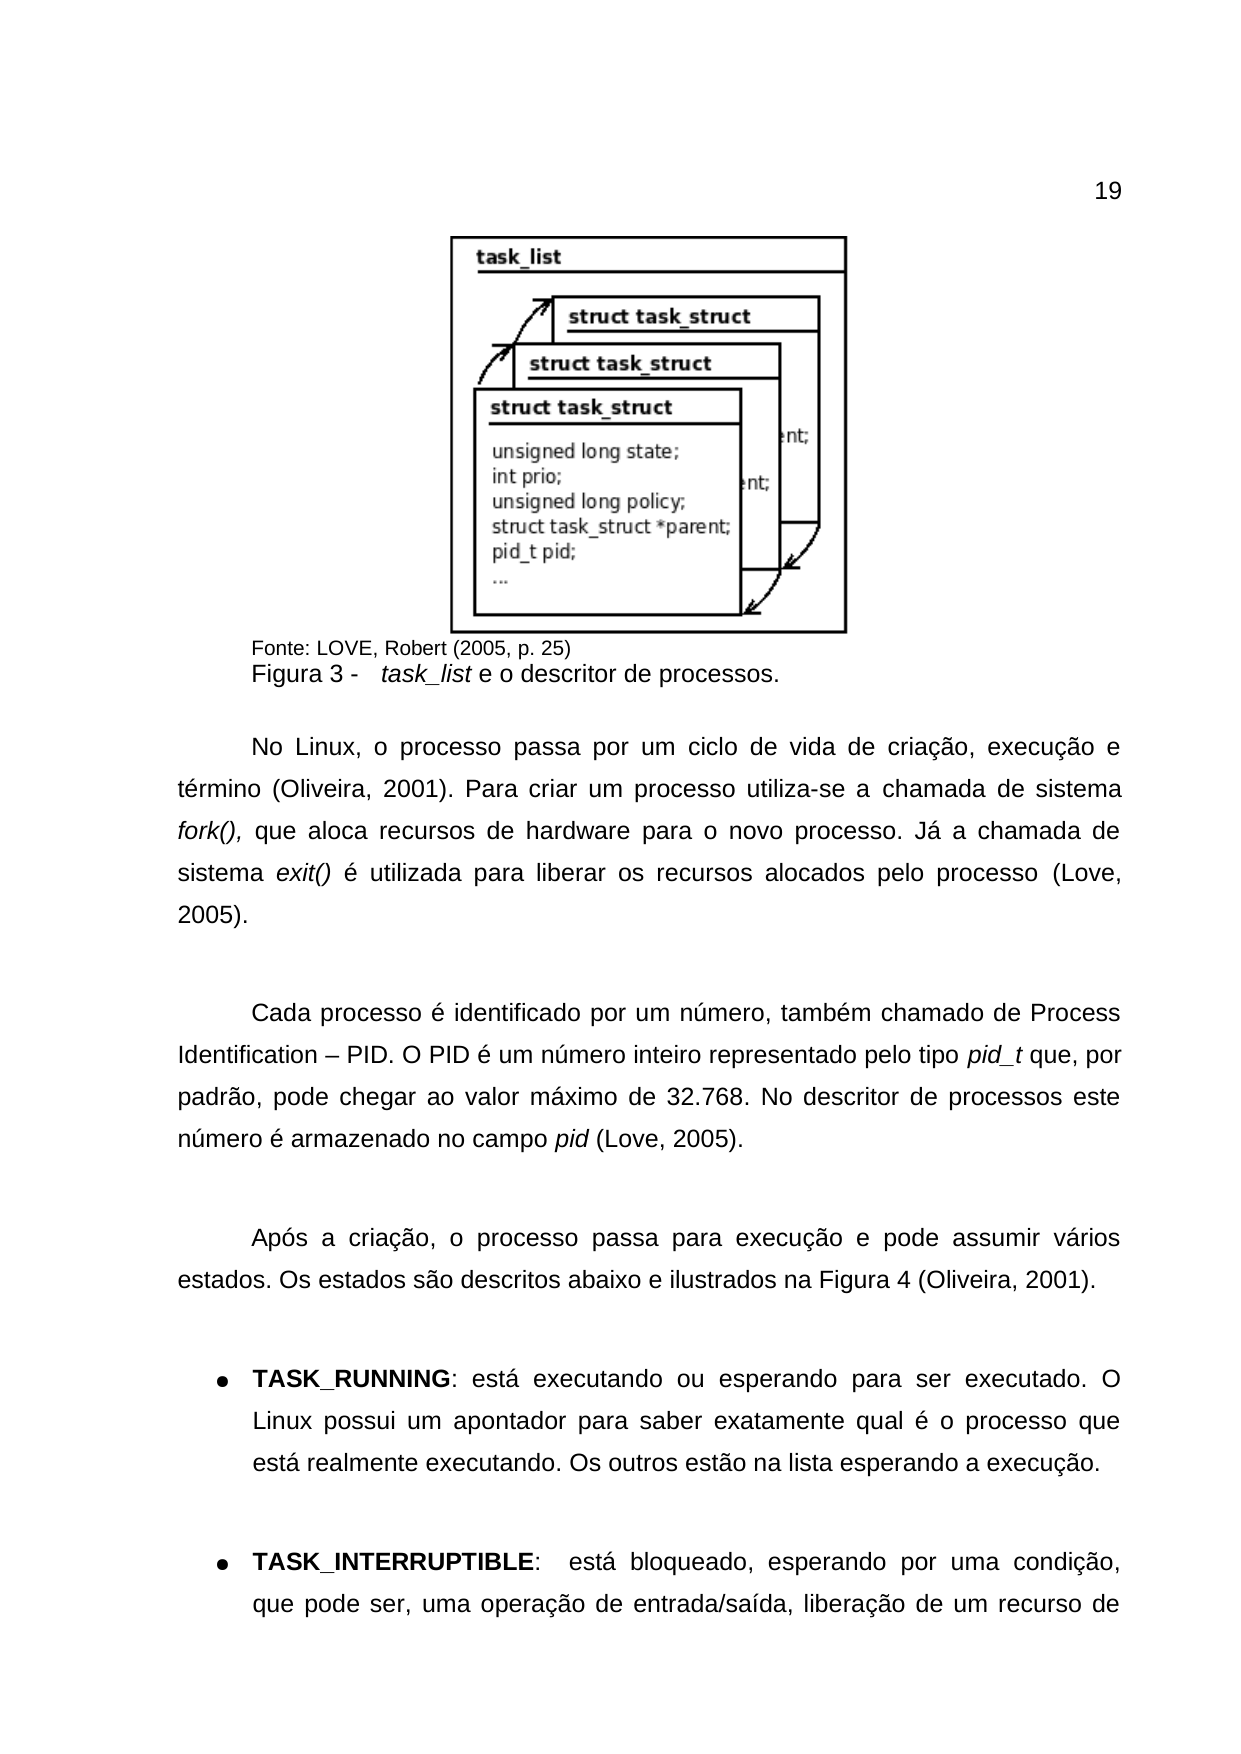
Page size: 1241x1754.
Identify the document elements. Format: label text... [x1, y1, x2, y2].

picture [450, 236, 849, 637]
list task_list e o descritor de processos. [251, 660, 1048, 688]
text Cada processo é identificado por um número, também chamado de Process Identification – PID. O PID é um número inteiro representado pelo tipo pid_t que, por padrão, pode chegar ao valor máximo de 32.768. No descritor de processos este número é armazenado no campo pid (Love, 2005). [177, 999, 1122, 1153]
text Fonte: LOVE, Robert (2005, p. 25) [251, 236, 1048, 660]
list TASK_INTERRUPTIBLE: está bloqueado, esperando por uma condição, que pode ser, uma operação de entrada/saída, liberação de um recurso de [215, 1548, 1122, 1618]
list TASK_RUNNING: está executando ou esperando para ser executado. O Linux possui um apontador para saber exatamente qual é o processo que está realmente executando. Os outros estão na lista esperando a execução. [215, 1365, 1122, 1477]
text Após a criação, o processo passa para execução e pode assumir vários estados. Os estados são descritos abaixo e ilustrados na Figura 4 (Oliveira, 2001). [177, 1224, 1122, 1294]
text No Linux, o processo passa por um ciclo de vida de criação, execução e término (Oliveira, 2001). Para criar um processo utiliza-se a chamada de sistema fork(), que aloca recursos de hardware para o novo processo. Já a chamada de sistema exit() é utilizada para liberar os recursos alocados pelo processo (Love, 2005). [177, 236, 1122, 928]
